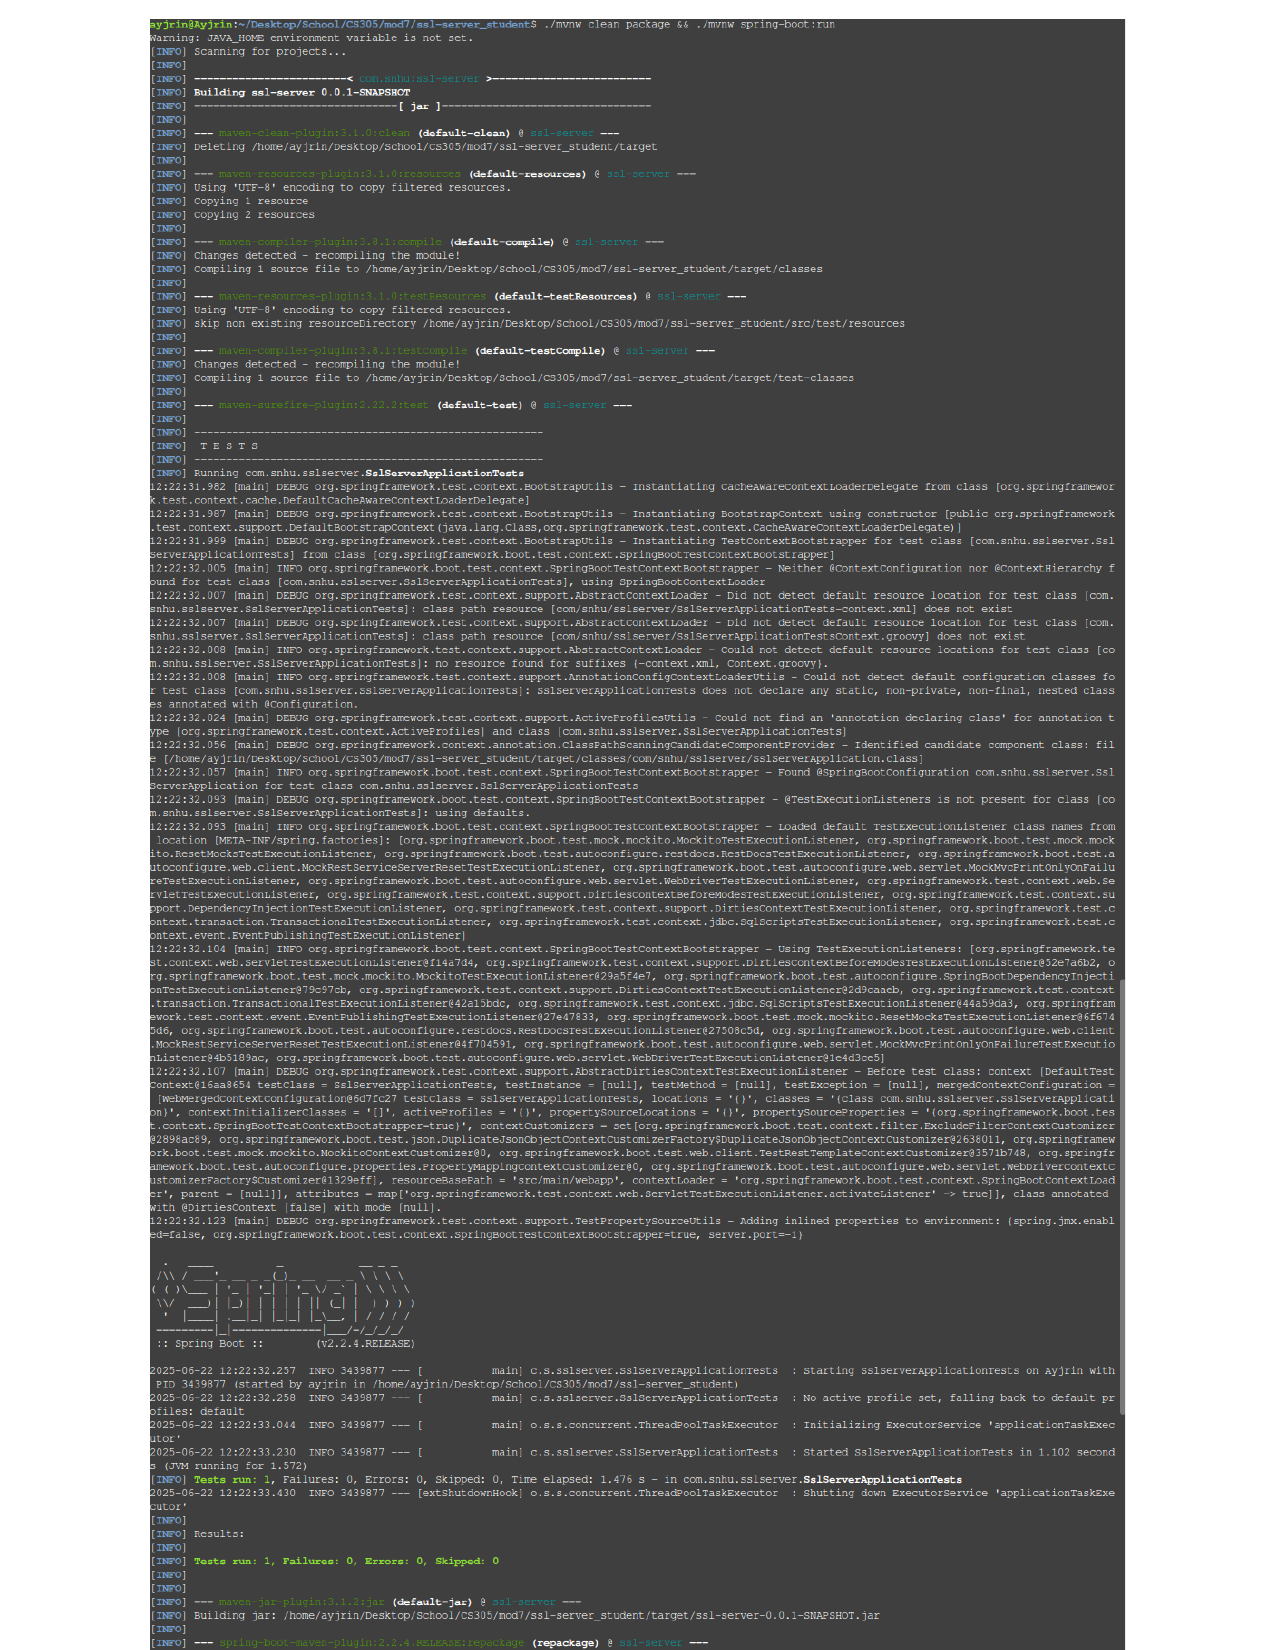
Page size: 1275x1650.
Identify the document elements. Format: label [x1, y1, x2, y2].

picture [150, 19, 1125, 1650]
